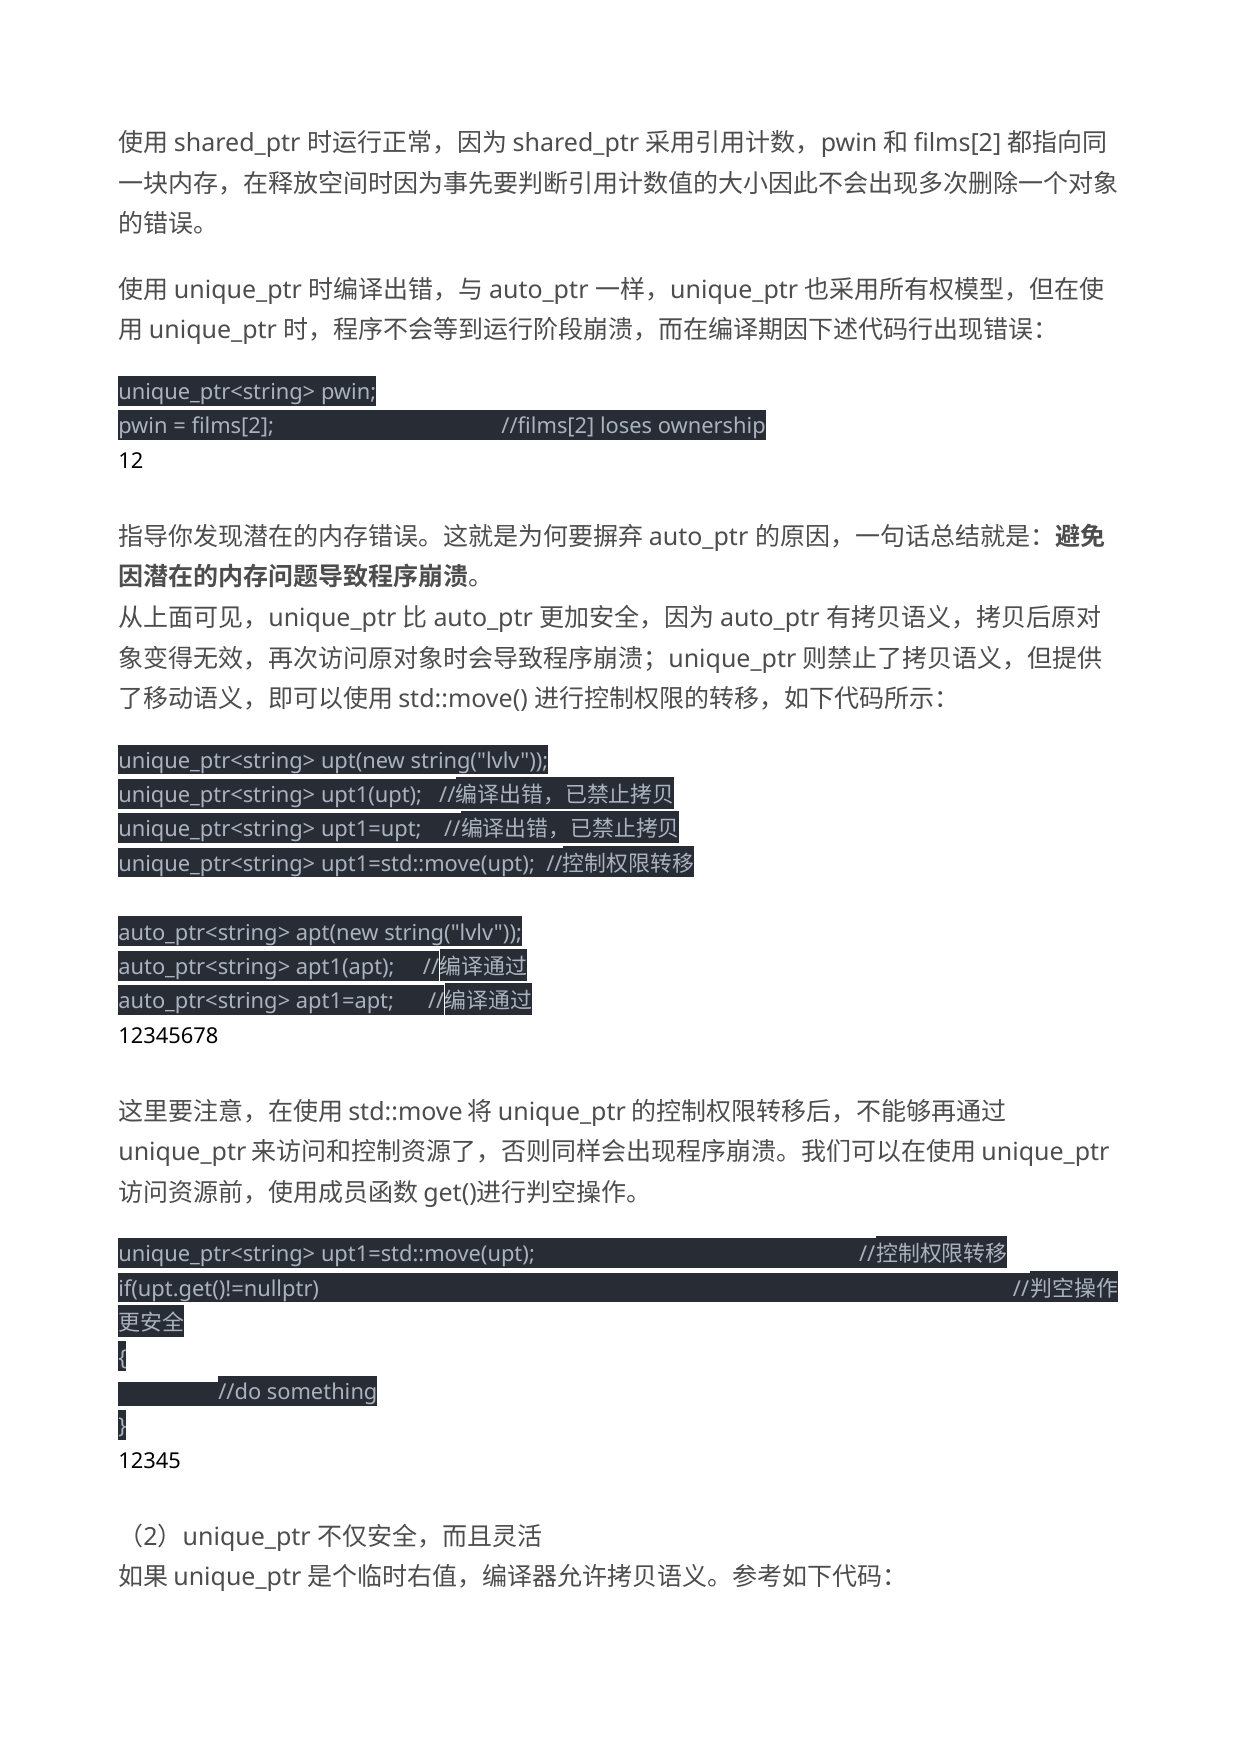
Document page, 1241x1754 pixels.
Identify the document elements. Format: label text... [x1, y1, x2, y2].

text 12345678 [118, 1015, 1122, 1049]
text 从上面可见，unique_ptr 比 auto_ptr 更加安全，因为 auto_ptr 有拷贝语义，拷贝后原对象变得无效，再次访问原对象时会导致程序崩溃；unique_ptr 则禁止了拷贝语义，但提供了移动语义，即可以使用std::move() 进行控制权限的转移，如下代码所示： [118, 593, 1122, 715]
text （2）unique_ptr 不仅安全，而且灵活 如果unique_ptr 是个临时右值，编译器允许拷贝语义。参考如下代码： [118, 1512, 1122, 1593]
text 12 [118, 440, 1122, 474]
text unique_ptr<string> upt1(upt); //编译出错，已禁止拷贝 [118, 774, 1122, 809]
text } [118, 1406, 1122, 1440]
text unique_ptr<string> upt(new string("lvlv")); [118, 740, 1122, 774]
text 12345 [118, 1440, 1122, 1474]
text 使用 shared_ptr 时运行正常，因为 shared_ptr 采用引用计数，pwin 和films[2] 都指向同一块内存，在释放空间时因为事先要判断引用计数值的大小因此不会出现多次删除一个对象的错误。 [118, 118, 1122, 240]
text auto_ptr<string> apt1(apt); //编译通过 [118, 946, 1122, 981]
text unique_ptr<string> upt1=std::move(upt); //控制权限转移 [118, 1234, 1122, 1268]
text unique_ptr<string> upt1=std::move(upt); //控制权限转移 [118, 843, 1122, 877]
text unique_ptr<string> upt1=upt; //编译出错，已禁止拷贝 [118, 809, 1122, 843]
text 使用 unique_ptr 时编译出错，与 auto_ptr 一样，unique_ptr 也采用所有权模型，但在使用 unique_ptr 时，程序不会等到运行阶段崩溃，而在编译期因下述代码行出现错误： [118, 265, 1122, 346]
text auto_ptr<string> apt1=apt; //编译通过 [118, 981, 1122, 1015]
text { [118, 1337, 1122, 1371]
text auto_ptr<string> apt(new string("lvlv")); [118, 912, 1122, 946]
text //do something [118, 1371, 1122, 1406]
text pwin = films[2]; //films[2] loses ownership [118, 406, 1122, 440]
text 指导你发现潜在的内存错误。这就是为何要摒弃 auto_ptr 的原因，一句话总结就是：避免因潜在的内存问题导致程序崩溃。 [118, 512, 1122, 593]
text 这里要注意，在使用std::move将unique_ptr的控制权限转移后，不能够再通过unique_ptr来访问和控制资源了，否则同样会出现程序崩溃。我们可以在使用unique_ptr访问资源前，使用成员函数get()进行判空操作。 [118, 1087, 1122, 1209]
text unique_ptr<string> pwin; [118, 371, 1122, 406]
text if(upt.get()!=nullptr) //判空操作更安全 [118, 1268, 1122, 1337]
